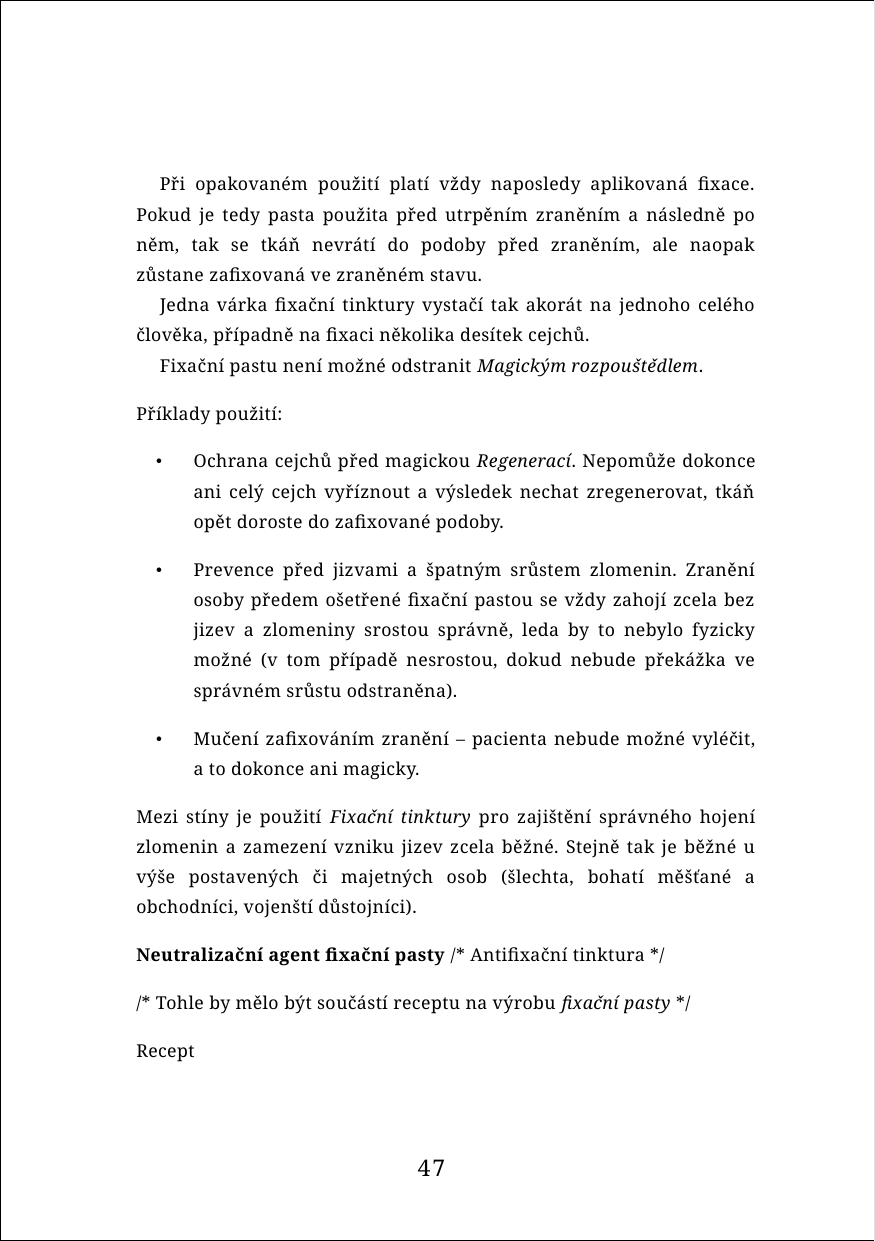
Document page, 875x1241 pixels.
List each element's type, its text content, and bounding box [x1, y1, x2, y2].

text Recept [136, 1038, 756, 1063]
text Mezi stíny je použití Fixační tinktury pro zajištění správného hojení zlomenin a zamezení vzniku jizev zcela běžné. Stejně tak je běžné u výše postavených či majetných osob (šlechta, bohatí měšťané a obchodníci, vojenští důstojníci). [136, 804, 756, 919]
list Mučení zafixováním zranění – pacienta nebude možné vyléčit, a to dokonce ani magicky. [156, 726, 756, 780]
text /* Tohle by mělo být součástí receptu na výrobu fixační pasty */ [136, 991, 756, 1015]
list Ochrana cejchů před magickou Regenerací. Nepomůže dokonce ani celý cejch vyříznout a výsledek nechat zregenerovat, tkáň opět doroste do zafixované podoby. [156, 449, 756, 533]
text Příklady použití: [136, 401, 756, 425]
text Při opakovaném použití platí vždy naposledy aplikovaná fixace. Pokud je tedy pasta použita před utrpěním zraněním a následně po něm, tak se tkáň nevrátí do podoby před zraněním, ale naopak zůstane zafixovaná ve zraněném stavu. Jedna várka fixační tinktury vystačí tak akorát na jednoho celého člověka, případně na fixaci několika desítek cejchů. Fixační pastu není možné odstranit Magickým rozpouštědlem. [136, 172, 756, 377]
text Neutralizační agent fixační pasty /* Antifixační tinktura */ [136, 943, 756, 967]
list Prevence před jizvami a špatným srůstem zlomenin. Zranění osoby předem ošetřené fixační pastou se vždy zahojí zcela bez jizev a zlomeniny srostou správně, leda by to nebylo fyzicky možné (v tom případě nesrostou, dokud nebude překážka ve správném srůstu odstraněna). [156, 557, 756, 702]
